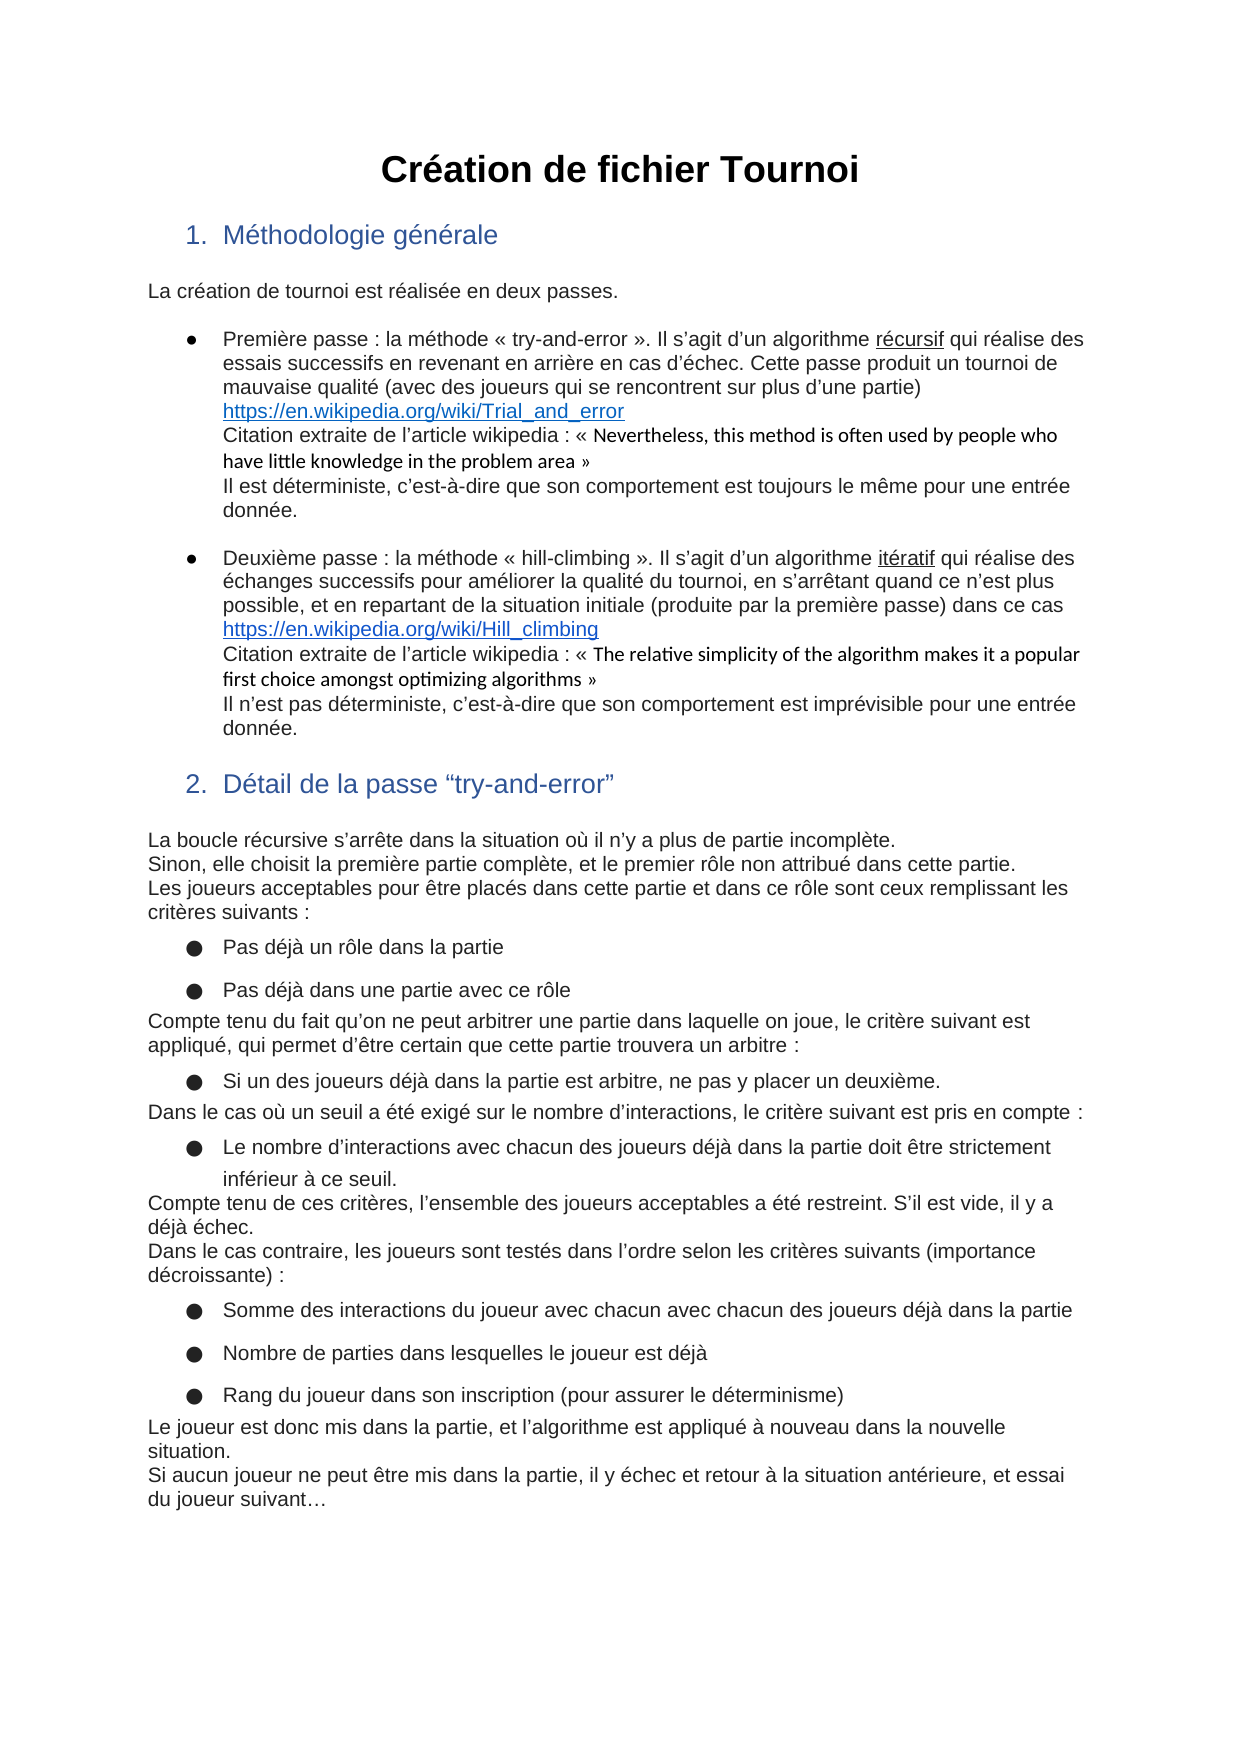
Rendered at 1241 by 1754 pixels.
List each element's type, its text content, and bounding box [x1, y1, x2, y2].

list Rang du joueur dans son inscription (pour assurer le déterminisme) [185, 1372, 1093, 1414]
list Si un des joueurs déjà dans la partie est arbitre, ne pas y placer un deuxième. [185, 1057, 1093, 1100]
text Compte tenu du fait qu’on ne peut arbitrer une partie dans laquelle on joue, le critère suivant est appliqué, qui permet d’être certain que cette partie trouvera un arbitre : [148, 1009, 1093, 1057]
text La boucle récursive s’arrête dans la situation où il n’y a plus de partie incomplète. [148, 828, 1093, 852]
text Dans le cas où un seuil a été exigé sur le nombre d’interactions, le critère suivant est pris en compte : [148, 1100, 1093, 1124]
text Compte tenu de ces critères, l’ensemble des joueurs acceptables a été restreint. S’il est vide, il y a déjà échec. [148, 1191, 1093, 1238]
list Le nombre d’interactions avec chacun des joueurs déjà dans la partie doit être strictement inférieur à ce seuil. [185, 1124, 1093, 1191]
text Création de fichier Tournoi [148, 148, 1093, 191]
text Citation extraite de l’article wikipedia : « Nevertheless, this method is often used by people who have little knowledge in the problem area » [223, 423, 1093, 473]
text Dans le cas contraire, les joueurs sont testés dans l’ordre selon les critères suivants (importance décroissante) : [148, 1238, 1093, 1286]
text Il n’est pas déterministe, c’est-à-dire que son comportement est imprévisible pour une entrée donnée. [223, 692, 1093, 740]
list Pas déjà un rôle dans la partie [185, 924, 1093, 967]
text Les joueurs acceptables pour être placés dans cette partie et dans ce rôle sont ceux remplissant les critères suivants : [148, 876, 1093, 924]
list Somme des interactions du joueur avec chacun avec chacun des joueurs déjà dans la partie [185, 1286, 1093, 1329]
list Première passe : la méthode « try-and-error ». Il s’agit d’un algorithme récursif qui réalise des essais successifs en revenant en arrière en cas d’échec. Cette passe produit un tournoi de mauvaise qualité (avec des joueurs qui se rencontrent sur plus d’une partie) [185, 327, 1093, 399]
list Détail de la passe “try-and-error” [185, 768, 1093, 799]
text Le joueur est donc mis dans la partie, et l’algorithme est appliqué à nouveau dans la nouvelle situation. [148, 1414, 1093, 1462]
text https://en.wikipedia.org/wiki/Trial_and_error [223, 399, 1093, 423]
list Nombre de parties dans lesquelles le joueur est déjà [185, 1329, 1093, 1372]
list Méthodologie générale [185, 219, 1093, 250]
text Sinon, elle choisit la première partie complète, et le premier rôle non attribué dans cette partie. [148, 852, 1093, 876]
text Il est déterministe, c’est-à-dire que son comportement est toujours le même pour une entrée donnée. [223, 473, 1093, 521]
text Citation extraite de l’article wikipedia : « The relative simplicity of the algorithm makes it a popular first choice amongst optimizing algorithms » [223, 641, 1093, 692]
list Deuxième passe : la méthode « hill-climbing ». Il s’agit d’un algorithme itératif qui réalise des échanges successifs pour améliorer la qualité du tournoi, en s’arrêtant quand ce n’est plus possible, et en repartant de la situation initiale (produite par la première passe) dans ce cas [185, 545, 1093, 617]
list Pas déjà dans une partie avec ce rôle [185, 967, 1093, 1009]
text Si aucun joueur ne peut être mis dans la partie, il y échec et retour à la situation antérieure, et essai du joueur suivant… [148, 1462, 1093, 1510]
text La création de tournoi est réalisée en deux passes. [148, 279, 1093, 303]
text https://en.wikipedia.org/wiki/Hill_climbing [223, 617, 1093, 641]
